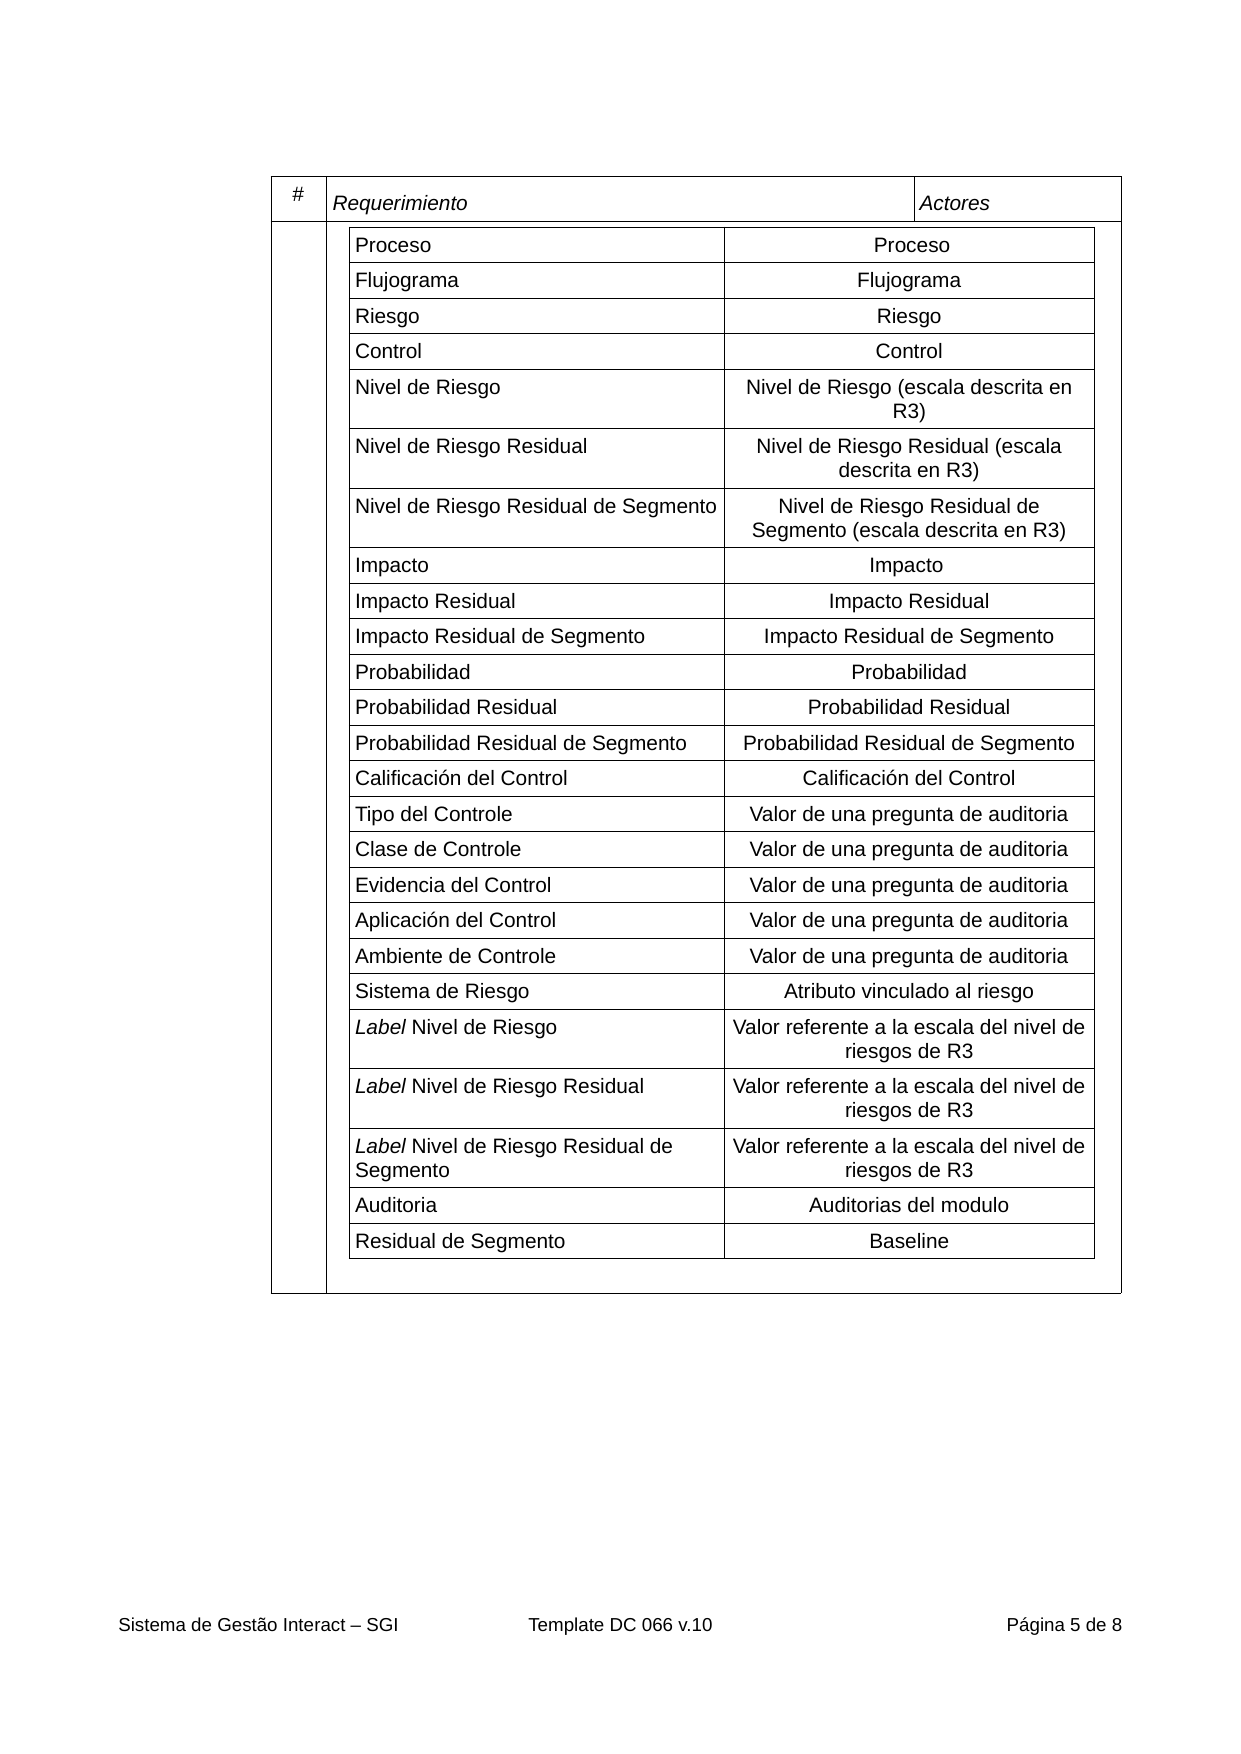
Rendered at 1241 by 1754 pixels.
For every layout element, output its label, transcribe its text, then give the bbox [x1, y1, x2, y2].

table_cell Valor de una pregunta de auditoria [725, 832, 1094, 867]
table_cell Probabilidad [725, 655, 1094, 689]
table_cell Flujograma [725, 263, 1094, 298]
table_cell Probabilidad Residual [350, 690, 724, 725]
table_cell Probabilidad Residual de Segmento [350, 726, 724, 760]
table_cell Sistema de Riesgo [350, 974, 724, 1009]
table_cell Nivel de Riesgo (escala descrita en R3) [725, 370, 1094, 428]
table_cell Valor de una pregunta de auditoria [725, 939, 1094, 973]
table_cell Atributo vinculado al riesgo [725, 974, 1094, 1009]
table_cell Evidencia del Control [350, 868, 724, 902]
table_cell Impacto Residual [725, 584, 1094, 618]
table_cell Valor de una pregunta de auditoria [725, 797, 1094, 831]
table_cell Impacto [350, 548, 724, 583]
table_cell Flujograma [350, 263, 724, 298]
table_header Actores [915, 177, 1121, 221]
table_cell Tipo del Controle [350, 797, 724, 831]
table_cell Label Nivel de Riesgo Residual de Segmento [350, 1129, 724, 1187]
table_cell Nivel de Riesgo Residual [350, 429, 724, 488]
table_header Requerimiento [327, 177, 914, 221]
table_cell Calificación del Control [725, 761, 1094, 796]
table_cell Impacto Residual de Segmento [725, 619, 1094, 654]
table_cell Label Nivel de Riesgo Residual [350, 1069, 724, 1128]
table_cell Valor referente a la escala del nivel de riesgos de R3 [725, 1129, 1094, 1187]
table_cell Nivel de Riesgo Residual de Segmento (escala descrita en R3) [725, 489, 1094, 547]
table_cell Riesgo [350, 299, 724, 333]
table_cell Valor de una pregunta de auditoria [725, 868, 1094, 902]
table_cell Residual de Segmento [350, 1224, 724, 1258]
table_cell Baseline [725, 1224, 1094, 1258]
table_cell Probabilidad Residual [725, 690, 1094, 725]
table_cell Probabilidad Residual de Segmento [725, 726, 1094, 760]
table_cell Valor referente a la escala del nivel de riesgos de R3 [725, 1010, 1094, 1068]
table_cell Proceso [725, 228, 1094, 262]
table_header # [272, 177, 326, 221]
table_cell Aplicación del Control [350, 903, 724, 938]
table_cell Ambiente de Controle [350, 939, 724, 973]
table_cell Probabilidad [350, 655, 724, 689]
table_cell Control [725, 334, 1094, 369]
table_cell Control [350, 334, 724, 369]
table_cell Riesgo [725, 299, 1094, 333]
table_cell Auditorias del modulo [725, 1188, 1094, 1223]
table_cell Nivel de Riesgo Residual (escala descrita en R3) [725, 429, 1094, 488]
table_cell Calificación del Control [350, 761, 724, 796]
table_cell Impacto Residual de Segmento [350, 619, 724, 654]
table_cell Valor de una pregunta de auditoria [725, 903, 1094, 938]
table_cell Nivel de Riesgo Residual de Segmento [350, 489, 724, 547]
table_cell Label Nivel de Riesgo [350, 1010, 724, 1068]
table_cell Impacto [725, 548, 1094, 583]
table_cell Proceso [350, 228, 724, 262]
table_cell Nivel de Riesgo [350, 370, 724, 428]
table_cell Valor referente a la escala del nivel de riesgos de R3 [725, 1069, 1094, 1128]
table_cell Clase de Controle [350, 832, 724, 867]
table_cell Auditoria [350, 1188, 724, 1223]
table_cell Impacto Residual [350, 584, 724, 618]
table_cell [327, 222, 1121, 1293]
